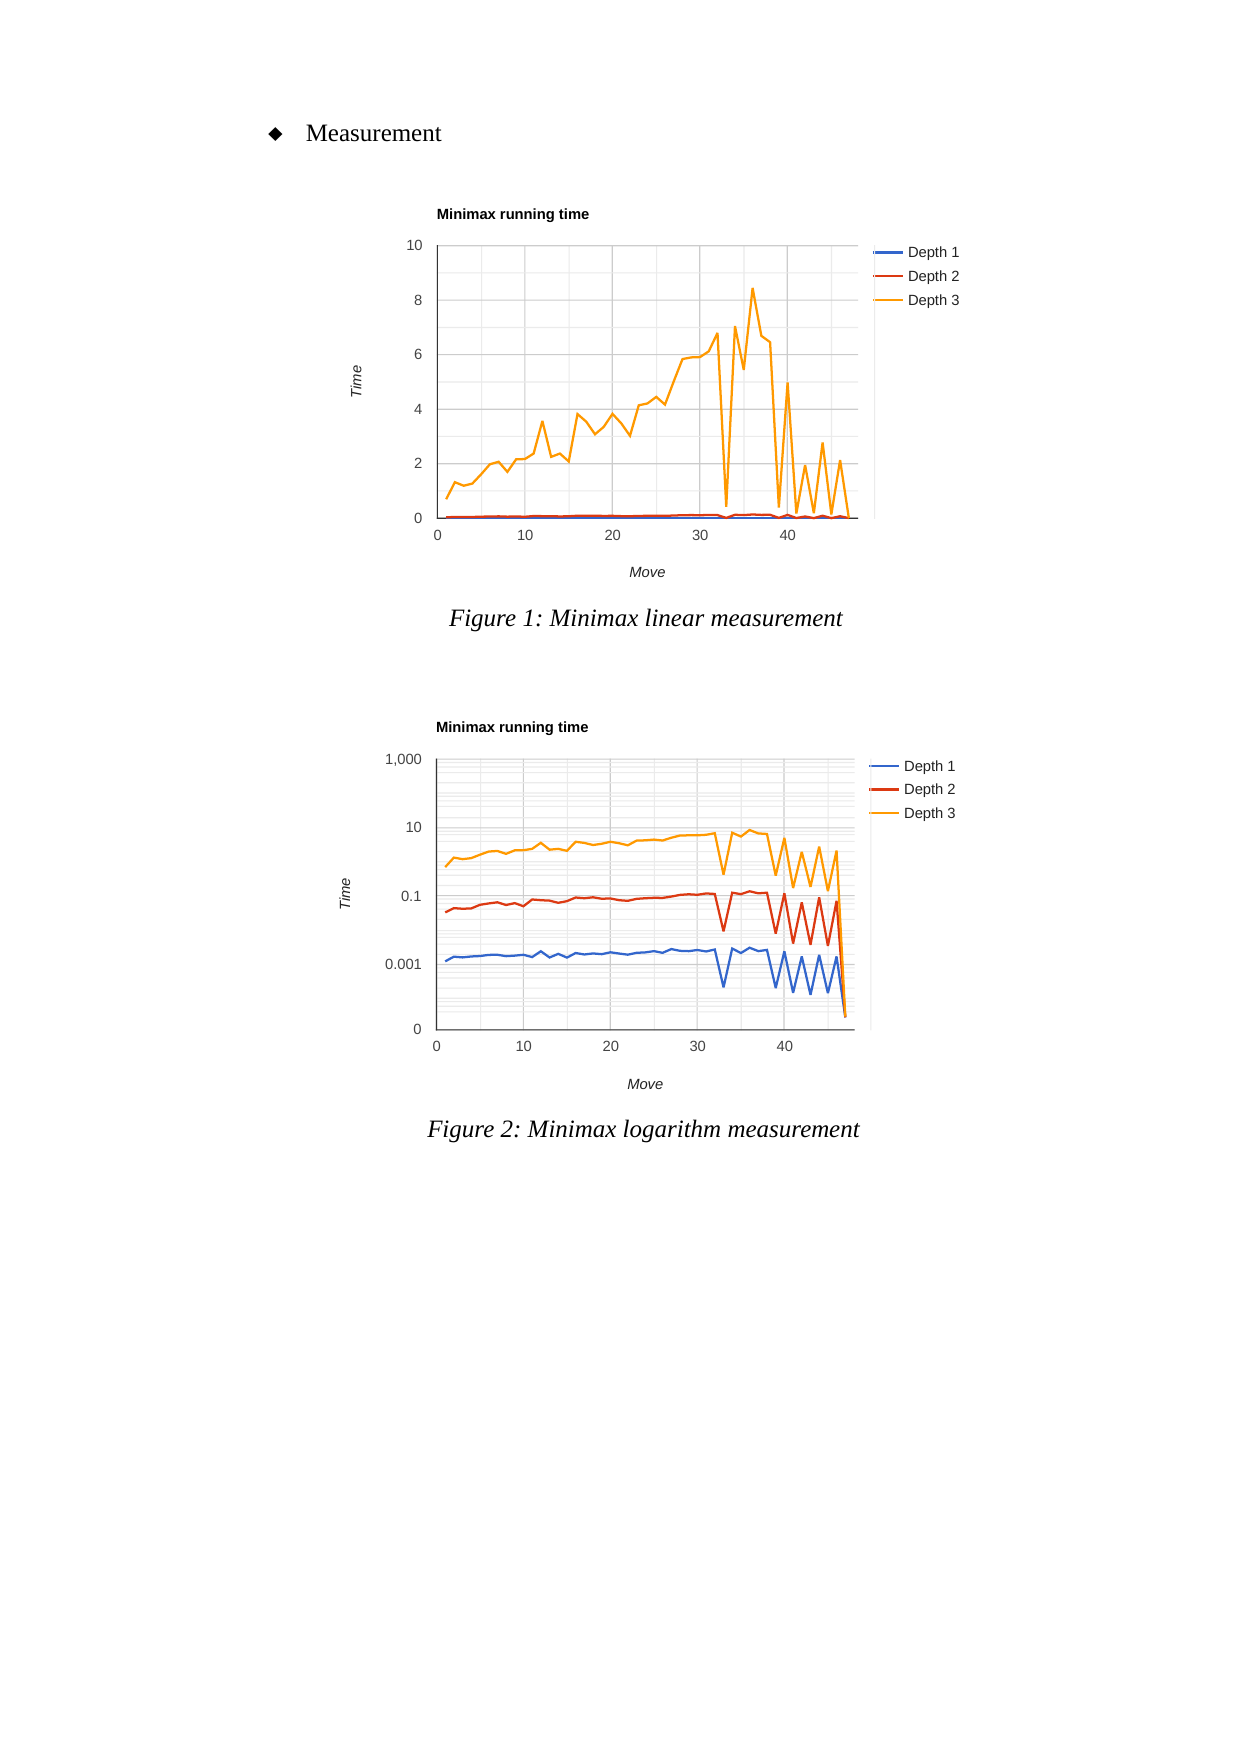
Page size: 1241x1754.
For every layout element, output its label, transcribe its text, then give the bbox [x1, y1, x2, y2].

list Figure 1: Minimax linear measurement [306, 603, 988, 632]
list Measurement [268, 118, 1122, 1143]
list Figure 2: Minimax logarithm measurement [306, 1114, 984, 1143]
